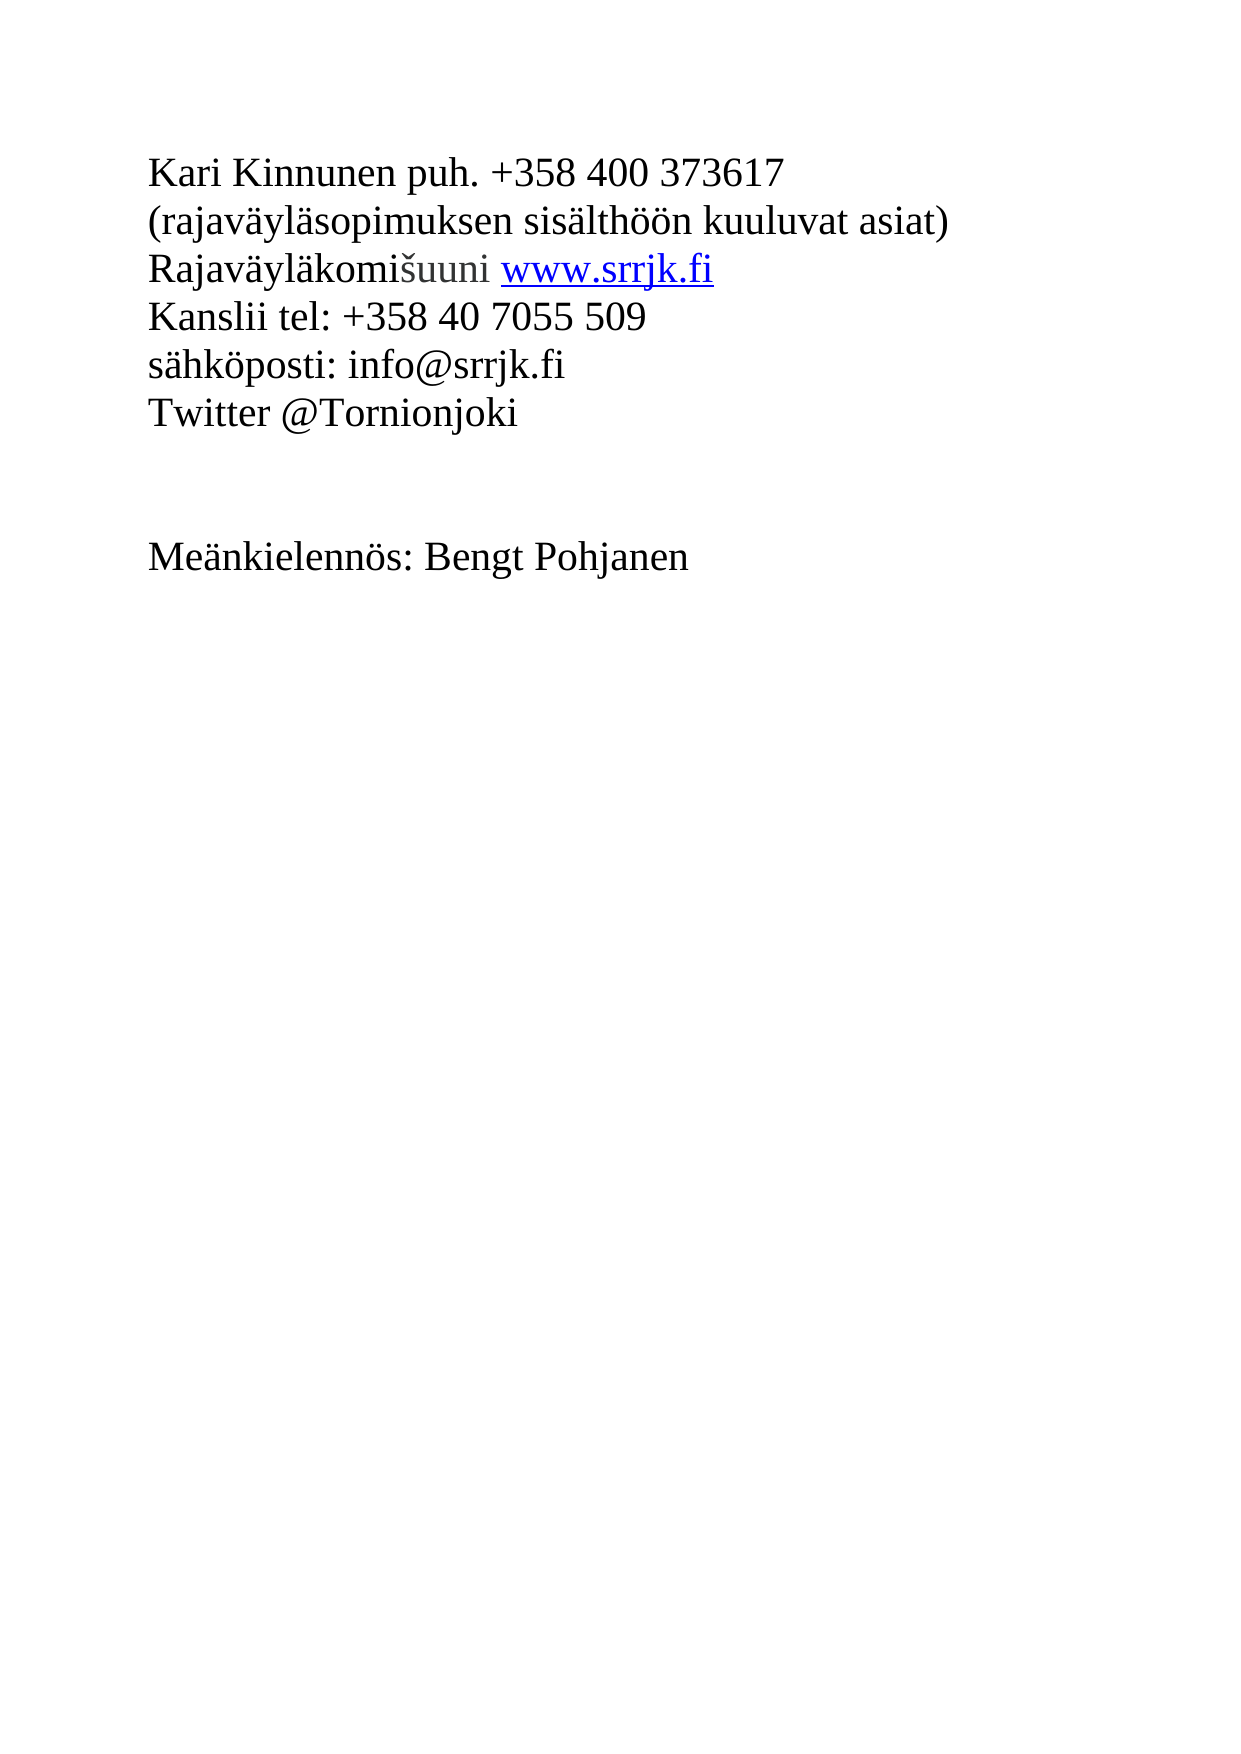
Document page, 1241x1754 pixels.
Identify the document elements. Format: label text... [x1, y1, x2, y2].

text sähköposti: info@srrjk.fi [148, 339, 1093, 387]
text Meänkielennös: Bengt Pohjanen [148, 531, 1093, 579]
text Twitter @Tornionjoki [148, 387, 1093, 435]
text Kanslii tel: +358 40 7055 509 [148, 291, 1093, 339]
text Rajaväyläkomišuuni www.srrjk.fi [148, 243, 1093, 291]
text Kari Kinnunen puh. +358 400 373617 (rajaväyläsopimuksen sisälthöön kuuluvat asiat) [148, 148, 1093, 243]
